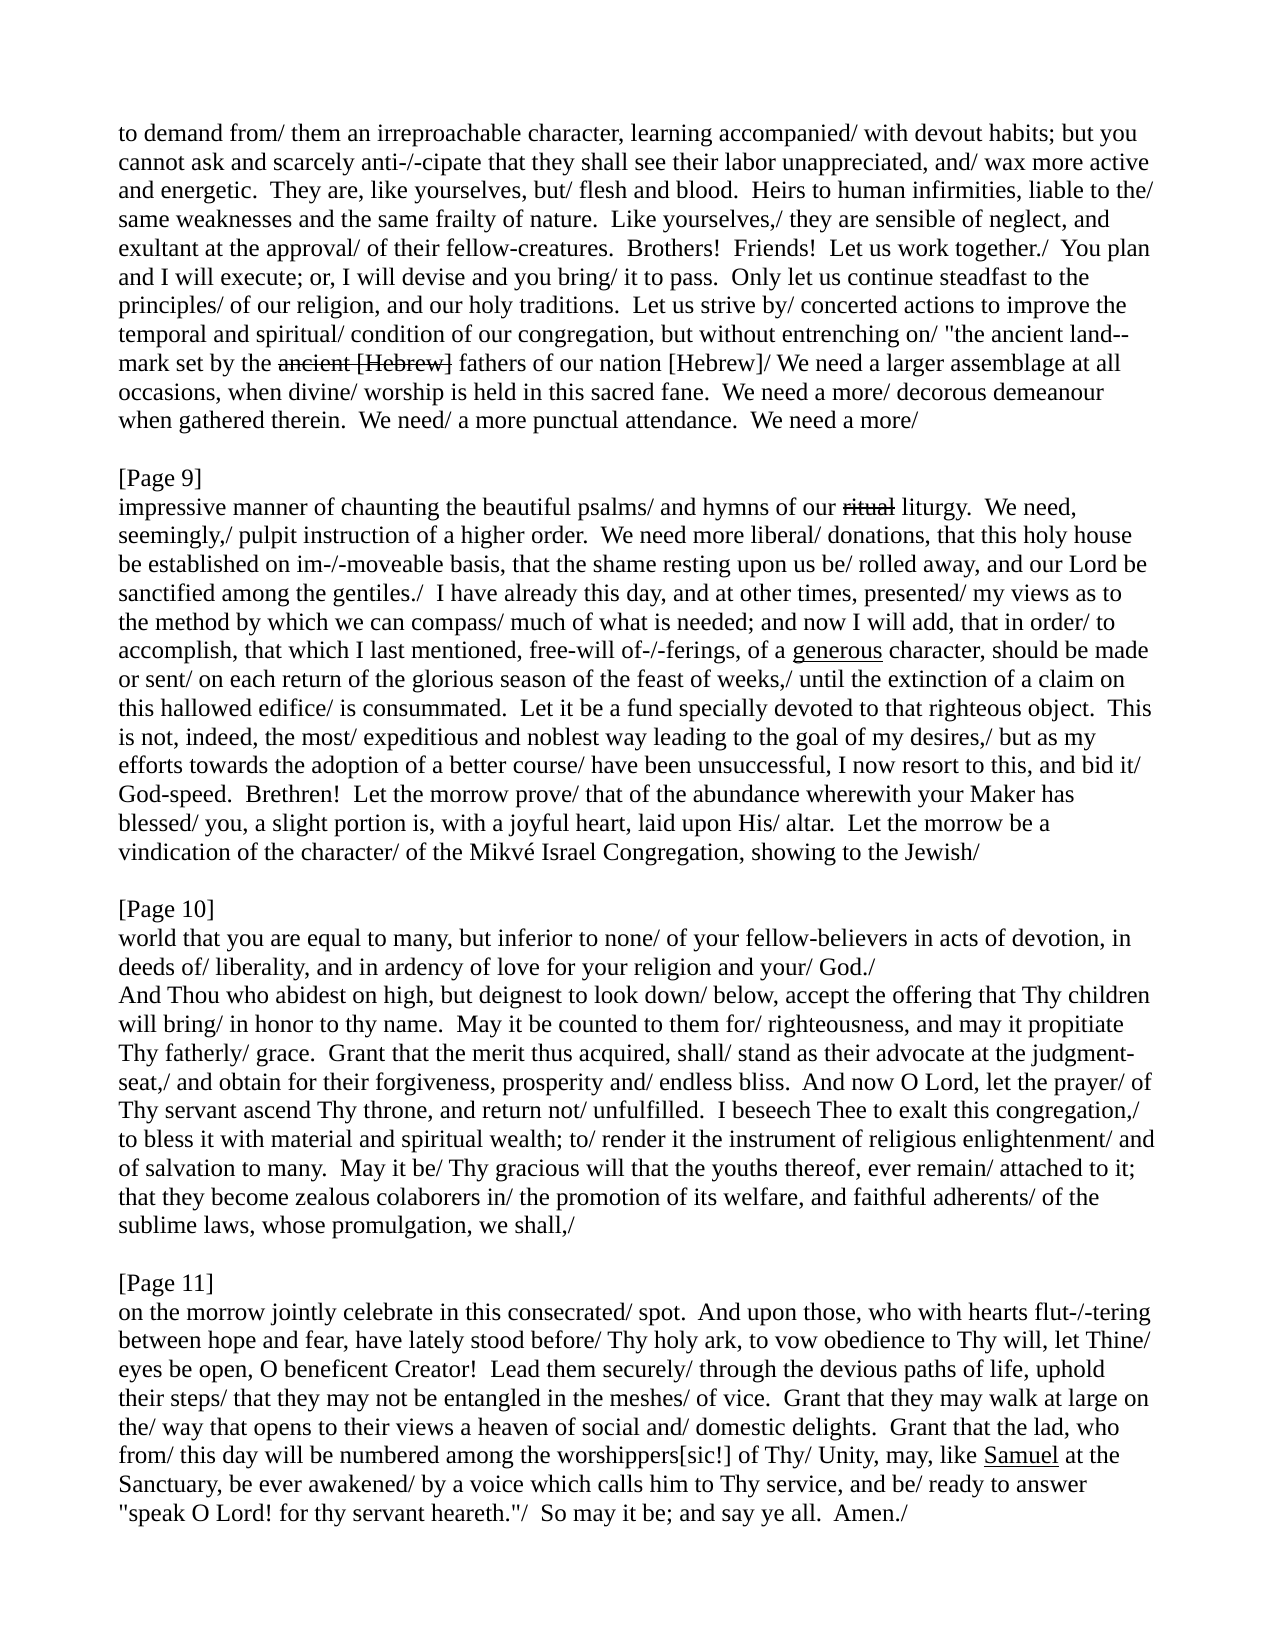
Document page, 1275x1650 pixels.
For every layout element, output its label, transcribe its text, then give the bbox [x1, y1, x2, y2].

text [Page 10] [118, 894, 1157, 923]
text to demand from/ them an irreproachable character, learning accompanied/ with devout habits; but you cannot ask and scarcely anti-/-cipate that they shall see their labor unappreciated, and/ wax more active and energetic. They are, like yourselves, but/ flesh and blood. Heirs to human infirmities, liable to the/ same weaknesses and the same frailty of nature. Like yourselves,/ they are sensible of neglect, and exultant at the approval/ of their fellow-creatures. Brothers! Friends! Let us work together./ You plan and I will execute; or, I will devise and you bring/ it to pass. Only let us continue steadfast to the principles/ of our religion, and our holy traditions. Let us strive by/ concerted actions to improve the temporal and spiritual/ condition of our congregation, but without entrenching on/ "the ancient land--mark set by the ancient [Hebrew] fathers of our nation [Hebrew]/ We need a larger assemblage at all occasions, when divine/ worship is held in this sacred fane. We need a more/ decorous demeanour when gathered therein. We need/ a more punctual attendance. We need a more/ [118, 118, 1157, 434]
text [Page 11] [118, 1268, 1157, 1297]
text And Thou who abidest on high, but deignest to look down/ below, accept the offering that Thy children will bring/ in honor to thy name. May it be counted to them for/ righteousness, and may it propitiate Thy fatherly/ grace. Grant that the merit thus acquired, shall/ stand as their advocate at the judgment-seat,/ and obtain for their forgiveness, prosperity and/ endless bliss. And now O Lord, let the prayer/ of Thy servant ascend Thy throne, and return not/ unfulfilled. I beseech Thee to exalt this congregation,/ to bless it with material and spiritual wealth; to/ render it the instrument of religious enlightenment/ and of salvation to many. May it be/ Thy gracious will that the youths thereof, ever remain/ attached to it; that they become zealous colaborers in/ the promotion of its welfare, and faithful adherents/ of the sublime laws, whose promulgation, we shall,/ [118, 981, 1157, 1239]
text on the morrow jointly celebrate in this consecrated/ spot. And upon those, who with hearts flut-/-tering between hope and fear, have lately stood before/ Thy holy ark, to vow obedience to Thy will, let Thine/ eyes be open, O beneficent Creator! Lead them securely/ through the devious paths of life, uphold their steps/ that they may not be entangled in the meshes/ of vice. Grant that they may walk at large on the/ way that opens to their views a heaven of social and/ domestic delights. Grant that the lad, who from/ this day will be numbered among the worshippers[sic!] of Thy/ Unity, may, like Samuel at the Sanctuary, be ever awakened/ by a voice which calls him to Thy service, and be/ ready to answer "speak O Lord! for thy servant heareth."/ So may it be; and say ye all. Amen./ [118, 1297, 1157, 1527]
text world that you are equal to many, but inferior to none/ of your fellow-believers in acts of devotion, in deeds of/ liberality, and in ardency of love for your religion and your/ God./ [118, 923, 1157, 981]
text impressive manner of chaunting the beautiful psalms/ and hymns of our ritual liturgy. We need, seemingly,/ pulpit instruction of a higher order. We need more liberal/ donations, that this holy house be established on im-/-moveable basis, that the shame resting upon us be/ rolled away, and our Lord be sanctified among the gentiles./ I have already this day, and at other times, presented/ my views as to the method by which we can compass/ much of what is needed; and now I will add, that in order/ to accomplish, that which I last mentioned, free-will of-/-ferings, of a generous character, should be made or sent/ on each return of the glorious season of the feast of weeks,/ until the extinction of a claim on this hallowed edifice/ is consummated. Let it be a fund specially devoted to that righteous object. This is not, indeed, the most/ expeditious and noblest way leading to the goal of my desires,/ but as my efforts towards the adoption of a better course/ have been unsuccessful, I now resort to this, and bid it/ God-speed. Brethren! Let the morrow prove/ that of the abundance wherewith your Maker has blessed/ you, a slight portion is, with a joyful heart, laid upon His/ altar. Let the morrow be a vindication of the character/ of the Mikvé Israel Congregation, showing to the Jewish/ [118, 492, 1157, 866]
text [Page 9] [118, 463, 1157, 492]
